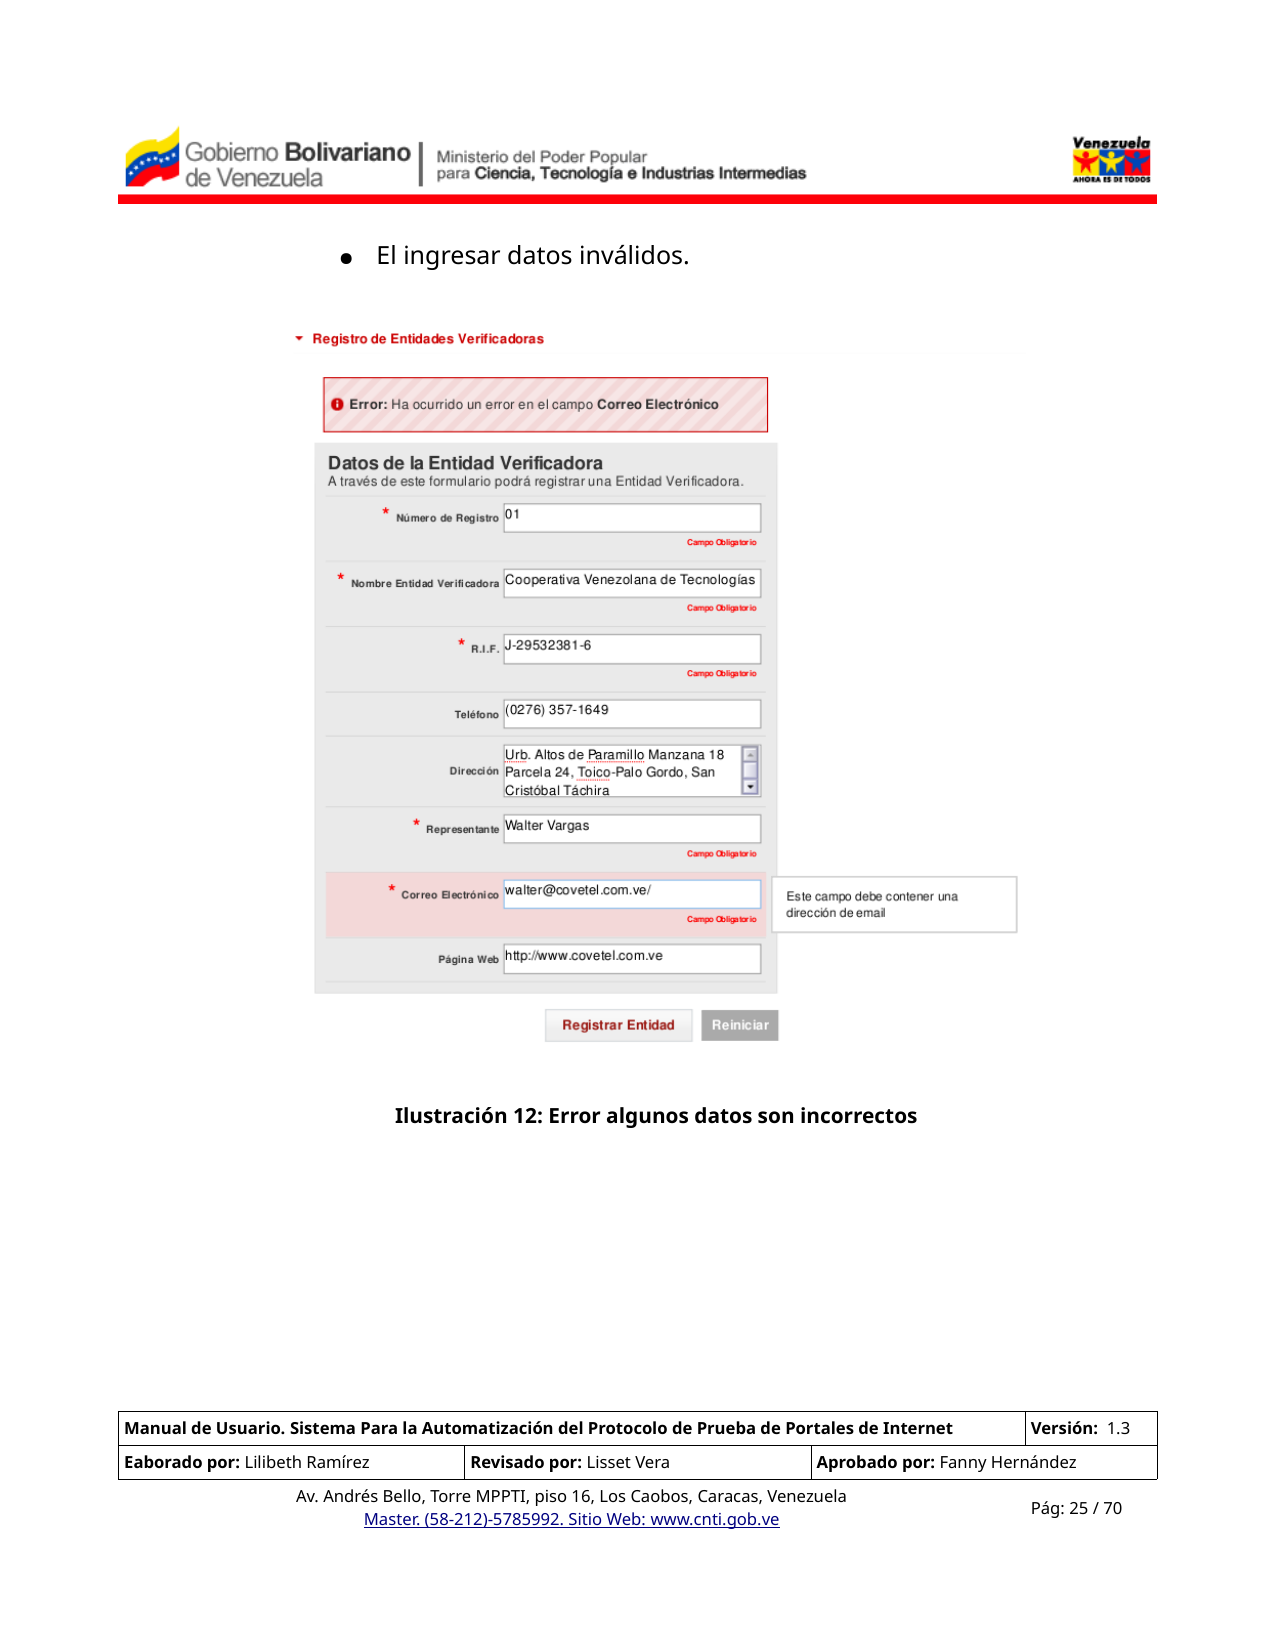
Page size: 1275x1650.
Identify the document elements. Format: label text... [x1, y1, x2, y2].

picture [293, 330, 1026, 1048]
text Ilustración 12: Error algunos datos son incorrectos [268, 1101, 1044, 1130]
list El ingresar datos inválidos. [339, 238, 1098, 272]
picture [118, 118, 1157, 204]
